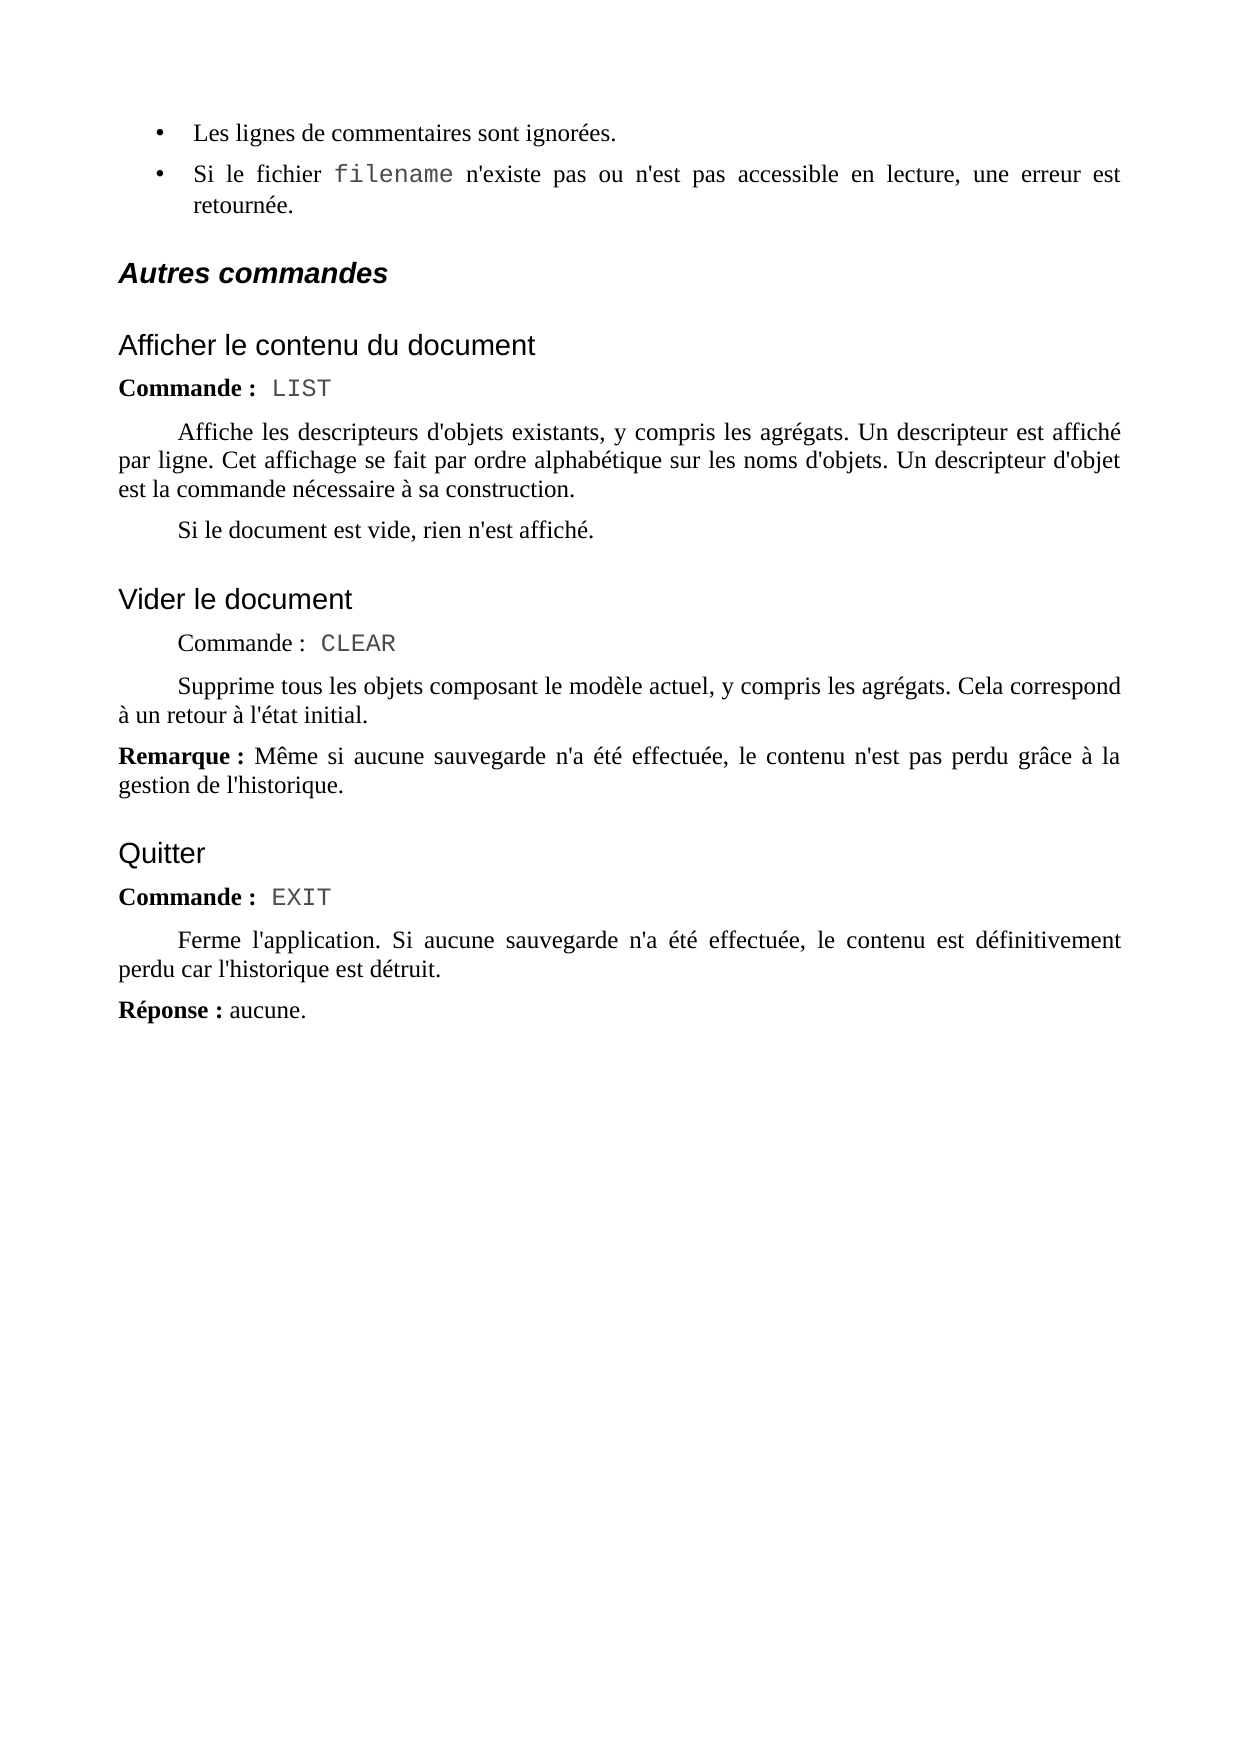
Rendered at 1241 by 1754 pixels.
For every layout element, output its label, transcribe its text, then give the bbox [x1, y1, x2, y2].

text Commande : CLEAR [118, 628, 1122, 659]
subtitle Autres commandes [118, 256, 1122, 290]
text Réponse : aucune. [118, 996, 1122, 1024]
list Si le fichier filename n'existe pas ou n'est pas accessible en lecture, une erreur est retournée. [156, 159, 1122, 219]
subtitle Vider le document [118, 582, 1122, 615]
text Supprime tous les objets composant le modèle actuel, y compris les agrégats. Cela correspond à un retour à l'état initial. [118, 671, 1122, 729]
text Remarque : Même si aucune sauvegarde n'a été effectuée, le contenu n'est pas perdu grâce à la gestion de l'historique. [118, 741, 1122, 799]
text Commande : LIST [118, 373, 1122, 404]
text Commande : EXIT [118, 882, 1122, 913]
subtitle Afficher le contenu du document [118, 327, 1122, 361]
text Affiche les descripteurs d'objets existants, y compris les agrégats. Un descripteur est affiché par ligne. Cet affichage se fait par ordre alphabétique sur les noms d'objets. Un descripteur d'objet est la commande nécessaire à sa construction. [118, 417, 1122, 503]
subtitle Quitter [118, 836, 1122, 870]
list Les lignes de commentaires sont ignorées. [156, 118, 1122, 147]
text Si le document est vide, rien n'est affiché. [118, 516, 1122, 544]
text Ferme l'application. Si aucune sauvegarde n'a été effectuée, le contenu est définitivement perdu car l'historique est détruit. [118, 926, 1122, 983]
